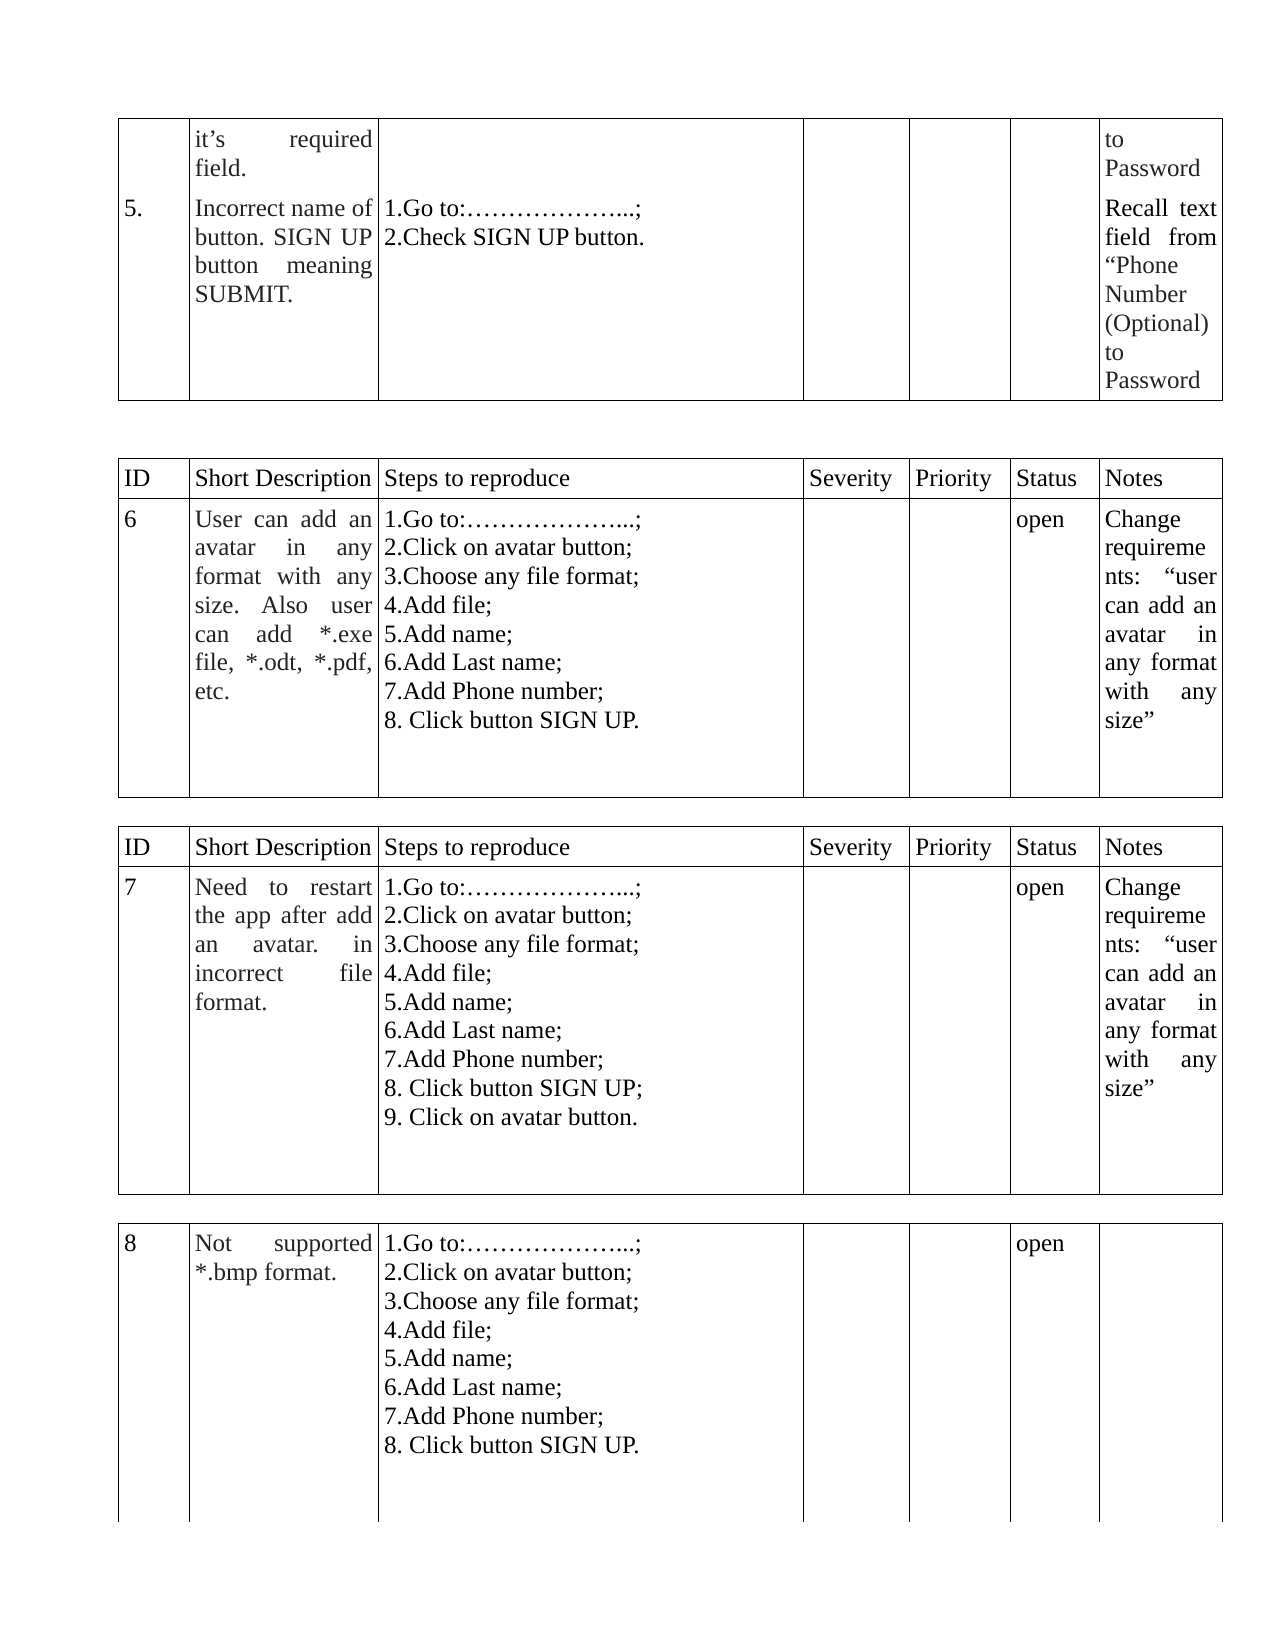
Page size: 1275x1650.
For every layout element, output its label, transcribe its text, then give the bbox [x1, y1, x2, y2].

table_cell [1011, 187, 1099, 400]
table_cell Recall text field from “Phone Number (Optional) to Password [1100, 187, 1222, 400]
table_header ID [119, 827, 189, 866]
table_header Steps to reproduce [379, 459, 803, 498]
table_cell [804, 187, 909, 400]
table_header it’s required field. [190, 119, 378, 187]
table_cell open [1011, 867, 1099, 1194]
table_header open [1011, 1224, 1099, 1522]
table_header [1011, 119, 1099, 187]
table_header Status [1011, 827, 1099, 866]
table_header Severity [804, 459, 909, 498]
table_cell 7 [119, 867, 189, 1194]
table_header Notes [1100, 459, 1222, 498]
table_cell [910, 867, 1010, 1194]
table_header Notes [1100, 827, 1222, 866]
table_cell [910, 499, 1010, 797]
table_header Severity [804, 827, 909, 866]
table_header 8 [119, 1224, 189, 1522]
table_cell [804, 867, 909, 1194]
table_cell 1.Go to:………………...; 2.Check SIGN UP button. [379, 187, 803, 400]
table_header [379, 119, 803, 187]
table_header [119, 119, 189, 187]
table_cell 1.Go to:………………...; 2.Click on avatar button; 3.Choose any file format; 4.Add file; 5.Add name; 6.Add Last name; 7.Add Phone number; 8. Click button SIGN UP. [379, 499, 803, 797]
table_cell 5. [119, 187, 189, 400]
table_header [1100, 1224, 1222, 1522]
table_cell Change requirements: “user can add an avatar in any format with any size” [1100, 499, 1222, 797]
table_header [910, 119, 1010, 187]
table_header Steps to reproduce [379, 827, 803, 866]
table_cell Incorrect name of button. SIGN UP button meaning SUBMIT. [190, 187, 378, 400]
table_cell [910, 187, 1010, 400]
table_header ID [119, 459, 189, 498]
table_cell 1.Go to:………………...; 2.Click on avatar button; 3.Choose any file format; 4.Add file; 5.Add name; 6.Add Last name; 7.Add Phone number; 8. Click button SIGN UP; 9. Click on avatar button. [379, 867, 803, 1194]
table_cell User can add an avatar in any format with any size. Also user can add *.exe file, *.odt, *.pdf, etc. [190, 499, 378, 797]
table_header Short Description [190, 459, 378, 498]
table_header Short Description [190, 827, 378, 866]
table_header Priority [910, 827, 1010, 866]
table_header [804, 1224, 909, 1522]
table_cell open [1011, 499, 1099, 797]
table_cell Need to restart the app after add an avatar. in incorrect file format. [190, 867, 378, 1194]
table_header Not supported *.bmp format. [190, 1224, 378, 1522]
table_header Priority [910, 459, 1010, 498]
table_header [804, 119, 909, 187]
table_header 1.Go to:………………...; 2.Click on avatar button; 3.Choose any file format; 4.Add file; 5.Add name; 6.Add Last name; 7.Add Phone number; 8. Click button SIGN UP. [379, 1224, 803, 1522]
table_cell 6 [119, 499, 189, 797]
table_header Status [1011, 459, 1099, 498]
table_cell [804, 499, 909, 797]
table_cell Change requirements: “user can add an avatar in any format with any size” [1100, 867, 1222, 1194]
table_header [910, 1224, 1010, 1522]
table_header to Password [1100, 119, 1222, 187]
